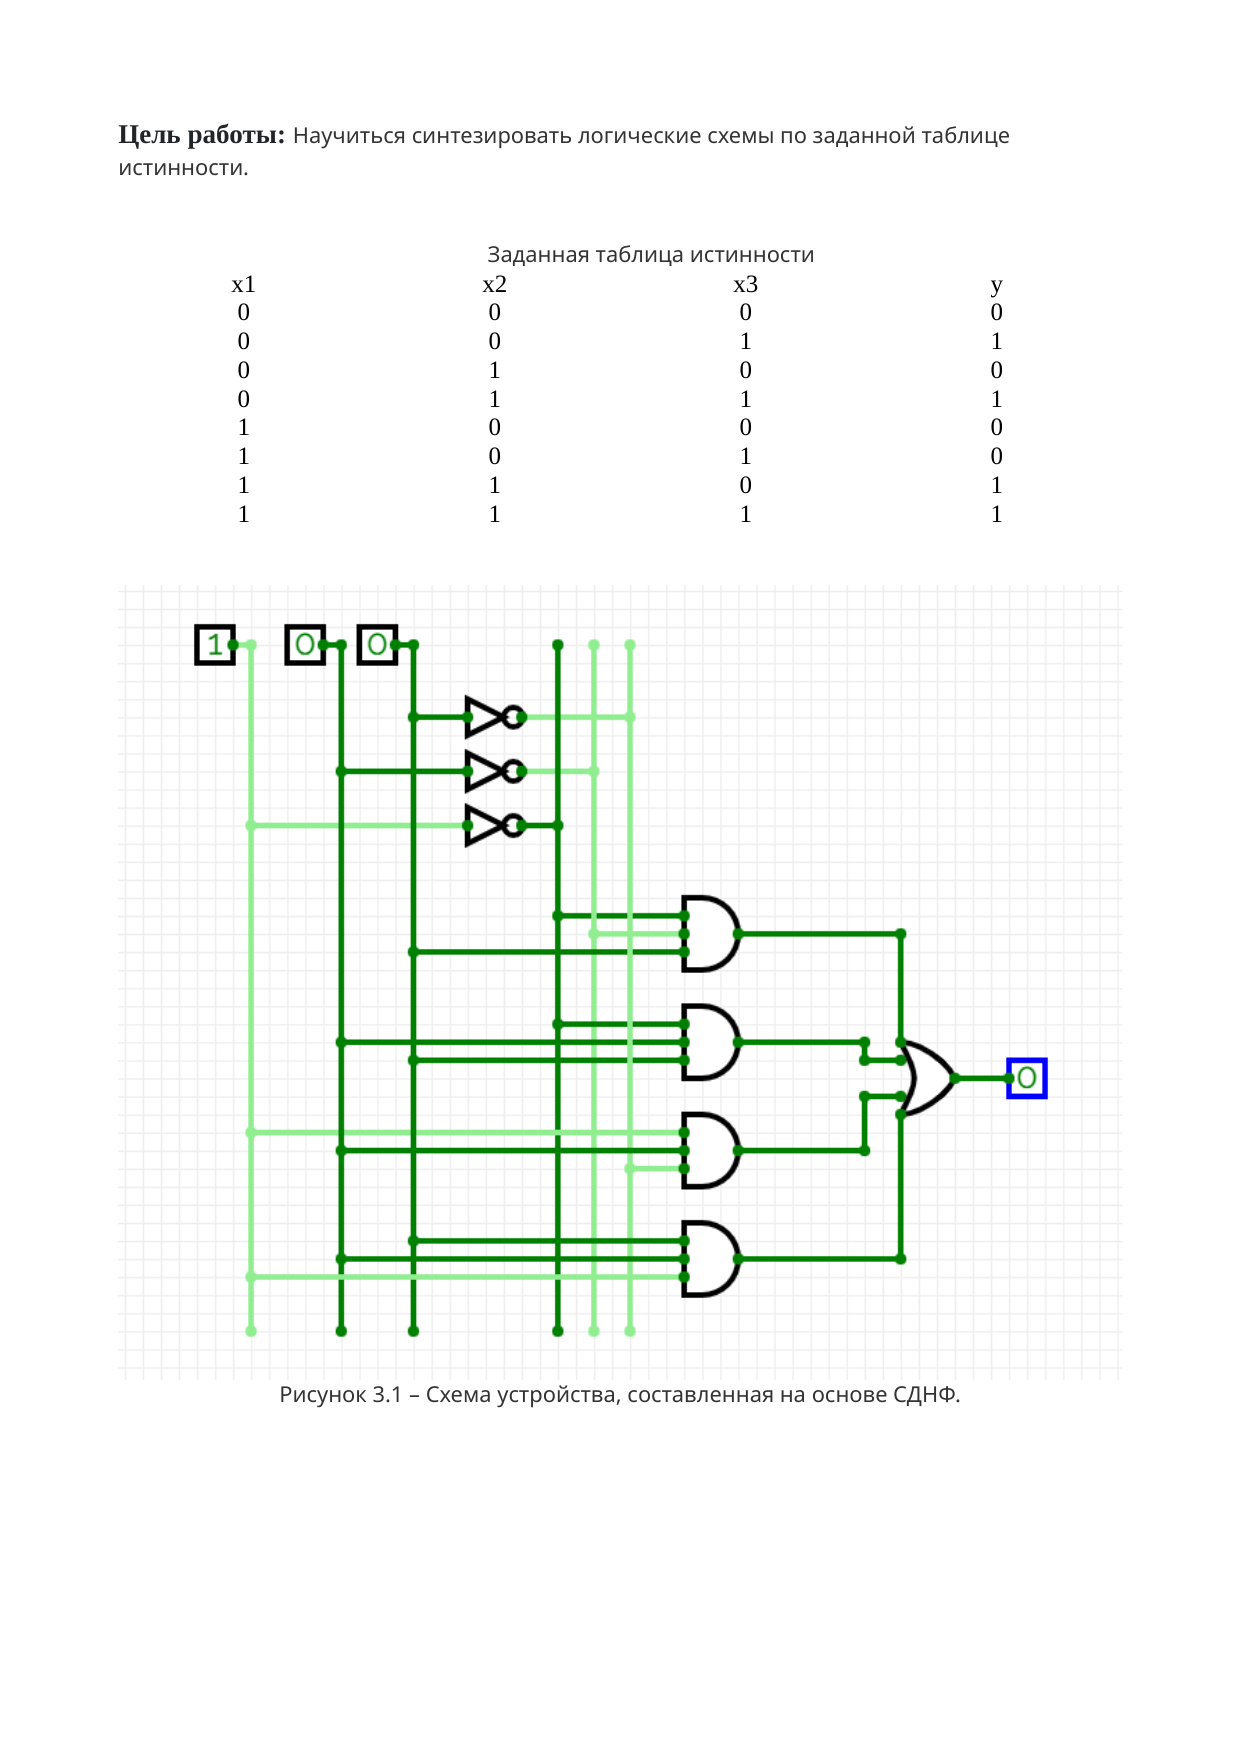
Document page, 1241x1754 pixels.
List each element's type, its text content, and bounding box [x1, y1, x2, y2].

table_cell 0 [118, 298, 369, 326]
table_cell 0 [369, 298, 620, 326]
table_cell 1 [118, 470, 369, 499]
table_cell 0 [620, 470, 871, 499]
table_cell 1 [118, 413, 369, 441]
table_header x1 [118, 269, 369, 297]
table_cell 0 [871, 355, 1122, 384]
table_cell 0 [369, 326, 620, 355]
table_cell 1 [620, 499, 871, 527]
table_cell 0 [369, 441, 620, 470]
table_cell 0 [871, 441, 1122, 470]
table_cell 0 [620, 298, 871, 326]
table_header x3 [620, 269, 871, 297]
table_cell 1 [871, 384, 1122, 412]
table_cell 1 [118, 499, 369, 527]
table_cell 0 [369, 413, 620, 441]
table_cell 1 [871, 470, 1122, 499]
text Рисунок 3.1 – Схема устройства, составленная на основе СДНФ. [118, 1380, 1122, 1409]
table_cell 0 [118, 355, 369, 384]
table_header y [871, 269, 1122, 297]
table_cell 1 [369, 355, 620, 384]
text Цель работы: Научиться синтезировать логические схемы по заданной таблице истинности. [118, 118, 1122, 181]
table_cell 1 [369, 384, 620, 412]
table_cell 1 [620, 441, 871, 470]
table_cell 1 [369, 499, 620, 527]
table_cell 1 [118, 441, 369, 470]
table_cell 1 [871, 326, 1122, 355]
table_cell 0 [620, 413, 871, 441]
text Заданная таблица истинности [118, 239, 1122, 269]
table_header x2 [369, 269, 620, 297]
table_cell 0 [871, 413, 1122, 441]
table_cell 0 [871, 298, 1122, 326]
table_cell 1 [369, 470, 620, 499]
table_cell 0 [118, 326, 369, 355]
table_cell 1 [871, 499, 1122, 527]
table_cell 1 [620, 326, 871, 355]
table_cell 0 [118, 384, 369, 412]
table_cell 0 [620, 355, 871, 384]
table_cell 1 [620, 384, 871, 412]
picture [118, 585, 1123, 1380]
